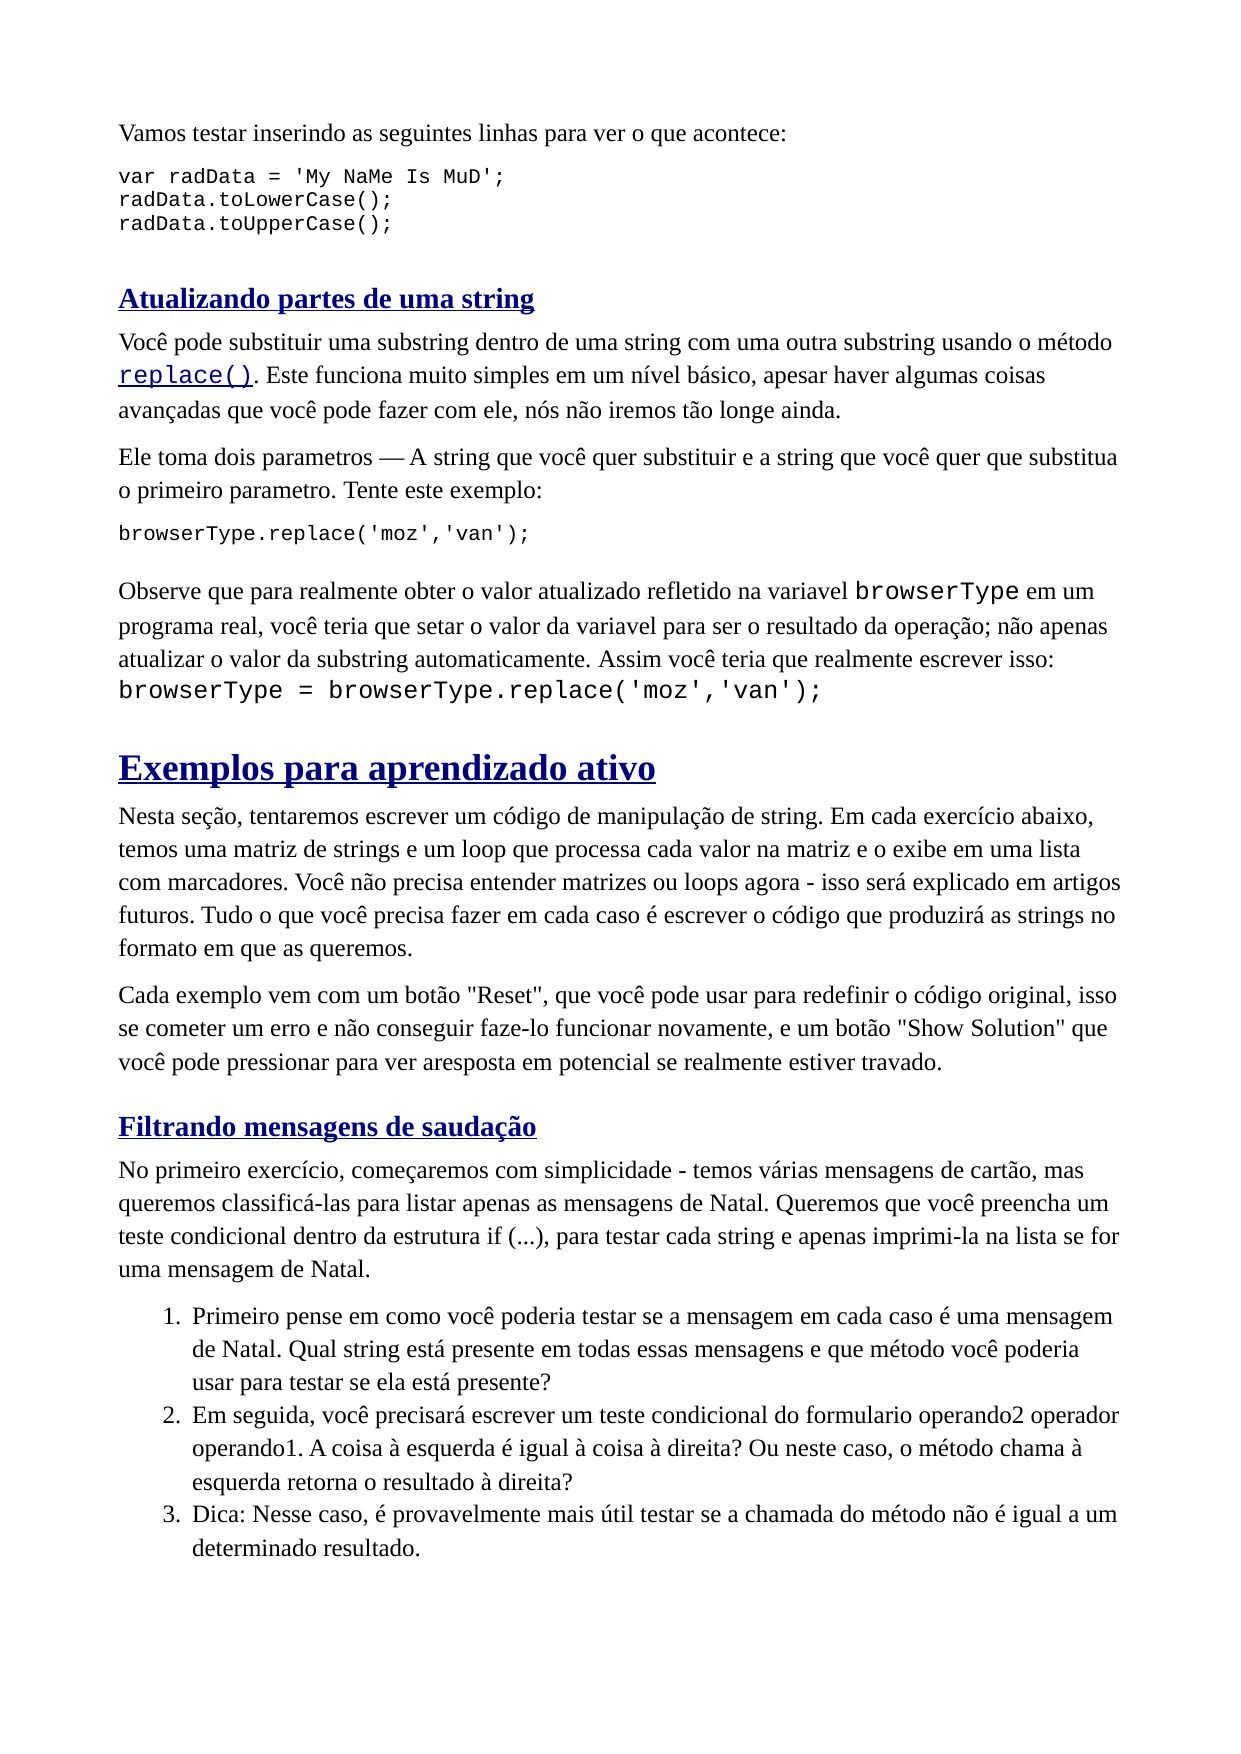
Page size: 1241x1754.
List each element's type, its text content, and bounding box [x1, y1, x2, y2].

text radData.toUpperCase(); [118, 213, 1122, 237]
text radData.toLowerCase(); [118, 189, 1122, 213]
text No primeiro exercício, começaremos com simplicidade - temos várias mensagens de cartão, mas queremos classificá-las para listar apenas as mensagens de Natal. Queremos que você preencha um teste condicional dentro da estrutura if (...), para testar cada string e apenas imprimi-la na lista se for uma mensagem de Natal. [118, 1155, 1122, 1283]
list Primeiro pense em como você poderia testar se a mensagem em cada caso é uma mensagem de Natal. Qual string está presente em todas essas mensagens e que método você poderia usar para testar se ela está presente? [162, 1301, 1122, 1396]
text Cada exemplo vem com um botão "Reset", que você pode usar para redefinir o código original, isso se cometer um erro e não conseguir faze-lo funcionar novamente, e um botão "Show Solution" que você pode pressionar para ver aresposta em potencial se realmente estiver travado. [118, 981, 1122, 1075]
subtitle Filtrando mensagens de saudação [118, 1109, 1122, 1142]
list Em seguida, você precisará escrever um teste condicional do formulario operando2 operador operando1. A coisa à esquerda é igual à coisa à direita? Ou neste caso, o método chama à esquerda retorna o resultado à direita? [162, 1401, 1122, 1495]
subtitle Exemplos para aprendizado ativo [118, 745, 1122, 788]
list Dica: Nesse caso, é provavelmente mais útil testar se a chamada do método não é igual a um determinado resultado. [162, 1499, 1122, 1561]
text Nesta seção, tentaremos escrever um código de manipulação de string. Em cada exercício abaixo, temos uma matriz de strings e um loop que processa cada valor na matriz e o exibe em uma lista com marcadores. Você não precisa entender matrizes ou loops agora - isso será explicado em artigos futuros. Tudo o que você precisa fazer em cada caso é escrever o código que produzirá as strings no formato em que as queremos. [118, 801, 1122, 962]
text var radData = 'My NaMe Is MuD'; [118, 166, 1122, 189]
text Observe que para realmente obter o valor atualizado refletido na variavel browserType em um programa real, você teria que setar o valor da variavel para ser o resultado da operação; não apenas atualizar o valor da substring automaticamente. Assim você teria que realmente escrever isso: browserType = browserType.replace('moz','van'); [118, 576, 1122, 706]
text Vamos testar inserindo as seguintes linhas para ver o que acontece: [118, 118, 1122, 147]
text browserType.replace('moz','van'); [118, 523, 1122, 547]
text Você pode substituir uma substring dentro de uma string com uma outra substring usando o método replace(). Este funciona muito simples em um nível básico, apesar haver algumas coisas avançadas que você pode fazer com ele, nós não iremos tão longe ainda. [118, 327, 1122, 424]
subtitle Atualizando partes de uma string [118, 281, 1122, 314]
text Ele toma dois parametros — A string que você quer substituir e a string que você quer que substitua o primeiro parametro. Tente este exemplo: [118, 442, 1122, 504]
